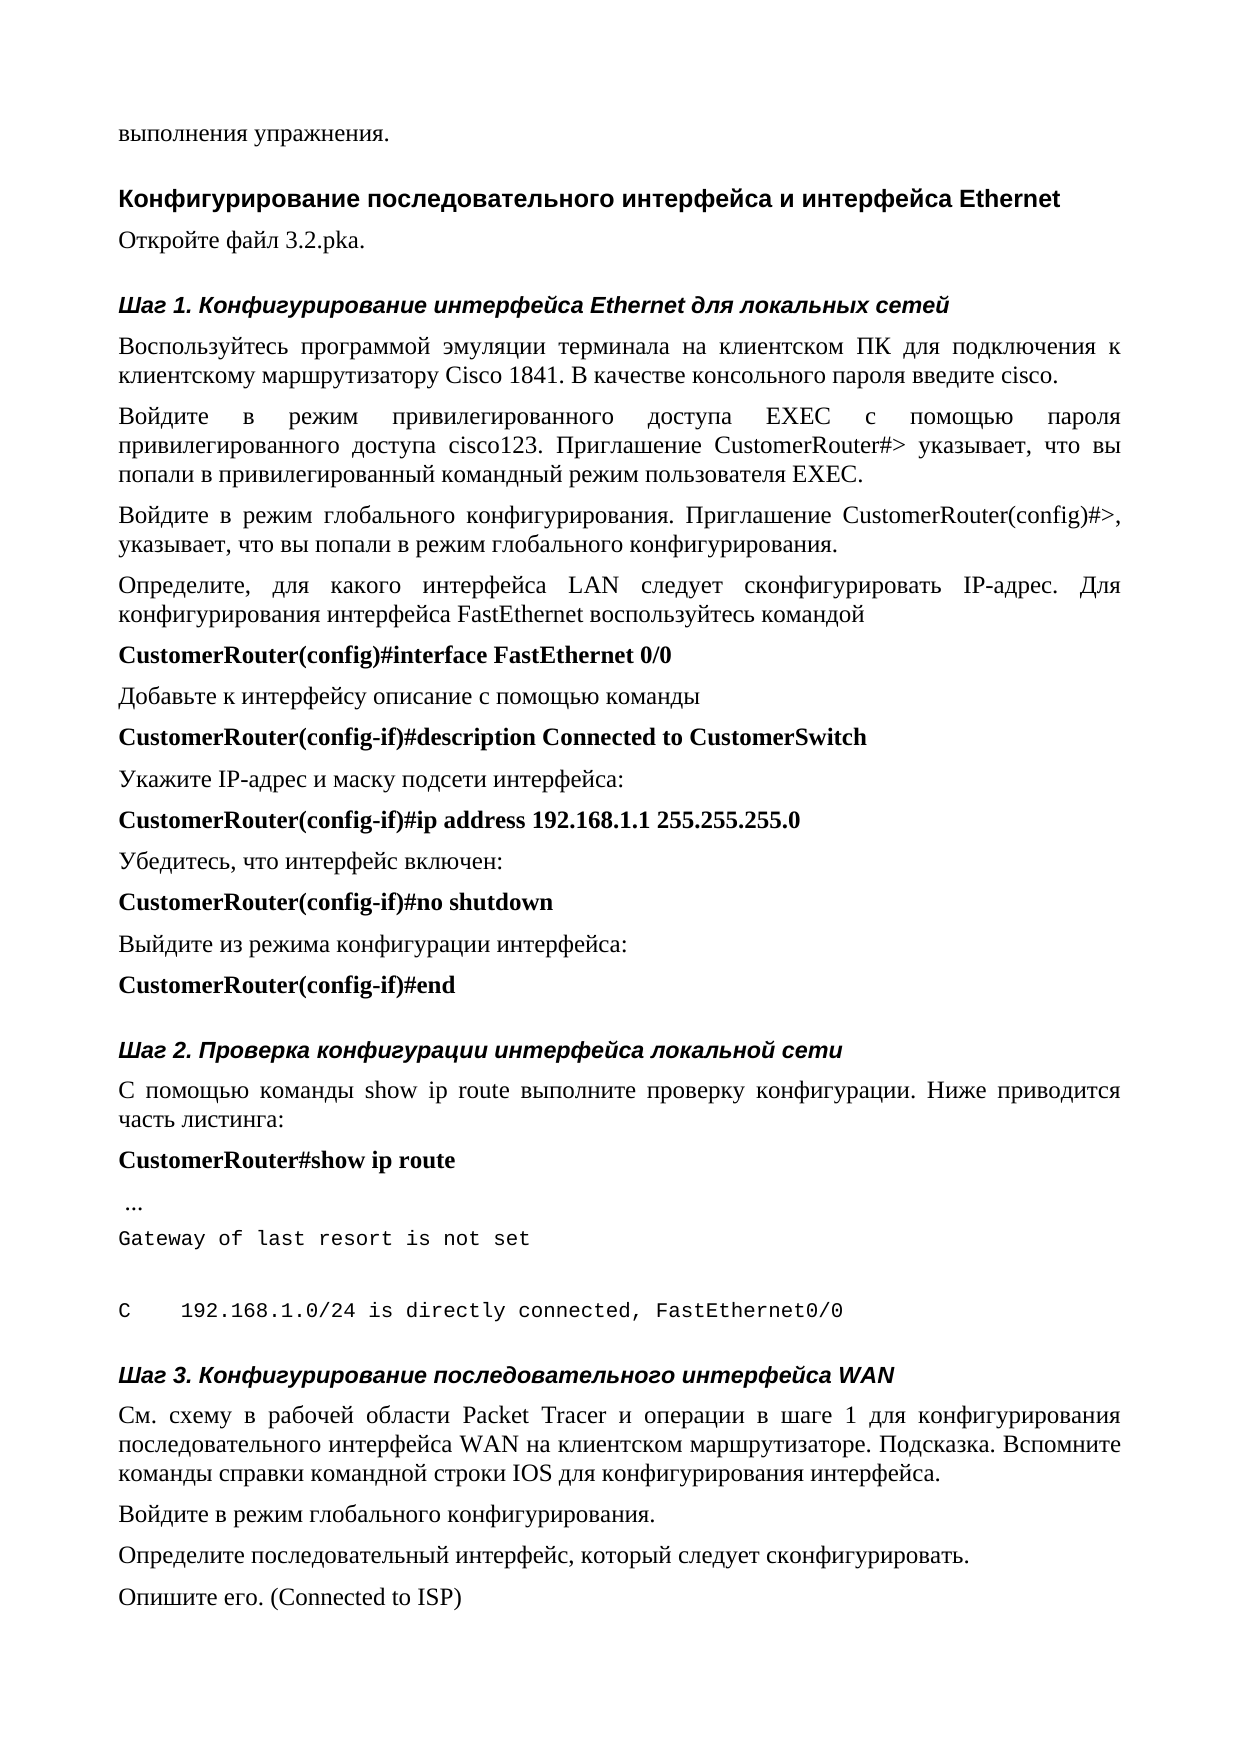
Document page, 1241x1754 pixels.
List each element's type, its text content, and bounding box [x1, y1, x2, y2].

text CustomerRouter(config-if)#ip address 192.168.1.1 255.255.255.0 [118, 805, 1122, 834]
text Откройте файл 3.2.pka. [118, 226, 1122, 254]
subtitle Конфигурирование последовательного интерфейса и интерфейса Ethernet [118, 184, 1122, 213]
text Убедитесь, что интерфейс включен: [118, 846, 1122, 875]
subtitle Шаг 2. Проверка конфигурации интерфейса локальной сети [118, 1036, 1122, 1063]
text Войдите в режим глобального конфигурирования. Приглашение CustomerRouter(config)#>, указывает, что вы попали в режим глобального конфигурирования. [118, 500, 1122, 557]
subtitle Шаг 1. Конфигурирование интерфейса Ethernet для локальных сетей [118, 292, 1122, 319]
text ... [118, 1187, 1122, 1215]
text CustomerRouter(config-if)#no shutdown [118, 887, 1122, 916]
text Gateway of last resort is not set [118, 1228, 1122, 1252]
text См. схему в рабочей области Packet Tracer и операции в шаге 1 для конфигурирования последовательного интерфейса WAN на клиентском маршрутизаторе. Подсказка. Вспомните команды справки командной строки IOS для конфигурирования интерфейса. [118, 1401, 1122, 1487]
text C 192.168.1.0/24 is directly connected, FastEthernet0/0 [118, 1300, 1122, 1324]
text Выйдите из режима конфигурации интерфейса: [118, 929, 1122, 957]
text Определите, для какого интерфейса LAN следует сконфигурировать IP-адрес. Для конфигурирования интерфейса FastEthernet воспользуйтесь командой [118, 570, 1122, 627]
subtitle Шаг 3. Конфигурирование последовательного интерфейса WAN [118, 1361, 1122, 1388]
text Войдите в режим привилегированного доступа EXEC с помощью пароля привилегированного доступа cisco123. Приглашение CustomerRouter#> указывает, что вы попали в привилегированный командный режим пользователя EXEC. [118, 401, 1122, 487]
text CustomerRouter(config)#interface FastEthernet 0/0 [118, 640, 1122, 669]
text CustomerRouter#show ip route [118, 1145, 1122, 1174]
text Войдите в режим глобального конфигурирования. [118, 1499, 1122, 1528]
text Добавьте к интерфейсу описание с помощью команды [118, 681, 1122, 710]
text Опишите его. (Connected to ISP) [118, 1582, 1122, 1611]
text Воспользуйтесь программой эмуляции терминала на клиентском ПК для подключения к клиентскому маршрутизатору Cisco 1841. В качестве консольного пароля введите cisco. [118, 331, 1122, 389]
text выполнения упражнения. [118, 118, 1122, 147]
text CustomerRouter(config-if)#description Connected to CustomerSwitch [118, 722, 1122, 751]
text CustomerRouter(config-if)#end [118, 970, 1122, 999]
text Определите последовательный интерфейс, который следует сконфигурировать. [118, 1541, 1122, 1569]
text С помощью команды show ip route выполните проверку конфигурации. Ниже приводится часть листинга: [118, 1075, 1122, 1133]
text Укажите IP-адрес и маску подсети интерфейса: [118, 764, 1122, 792]
